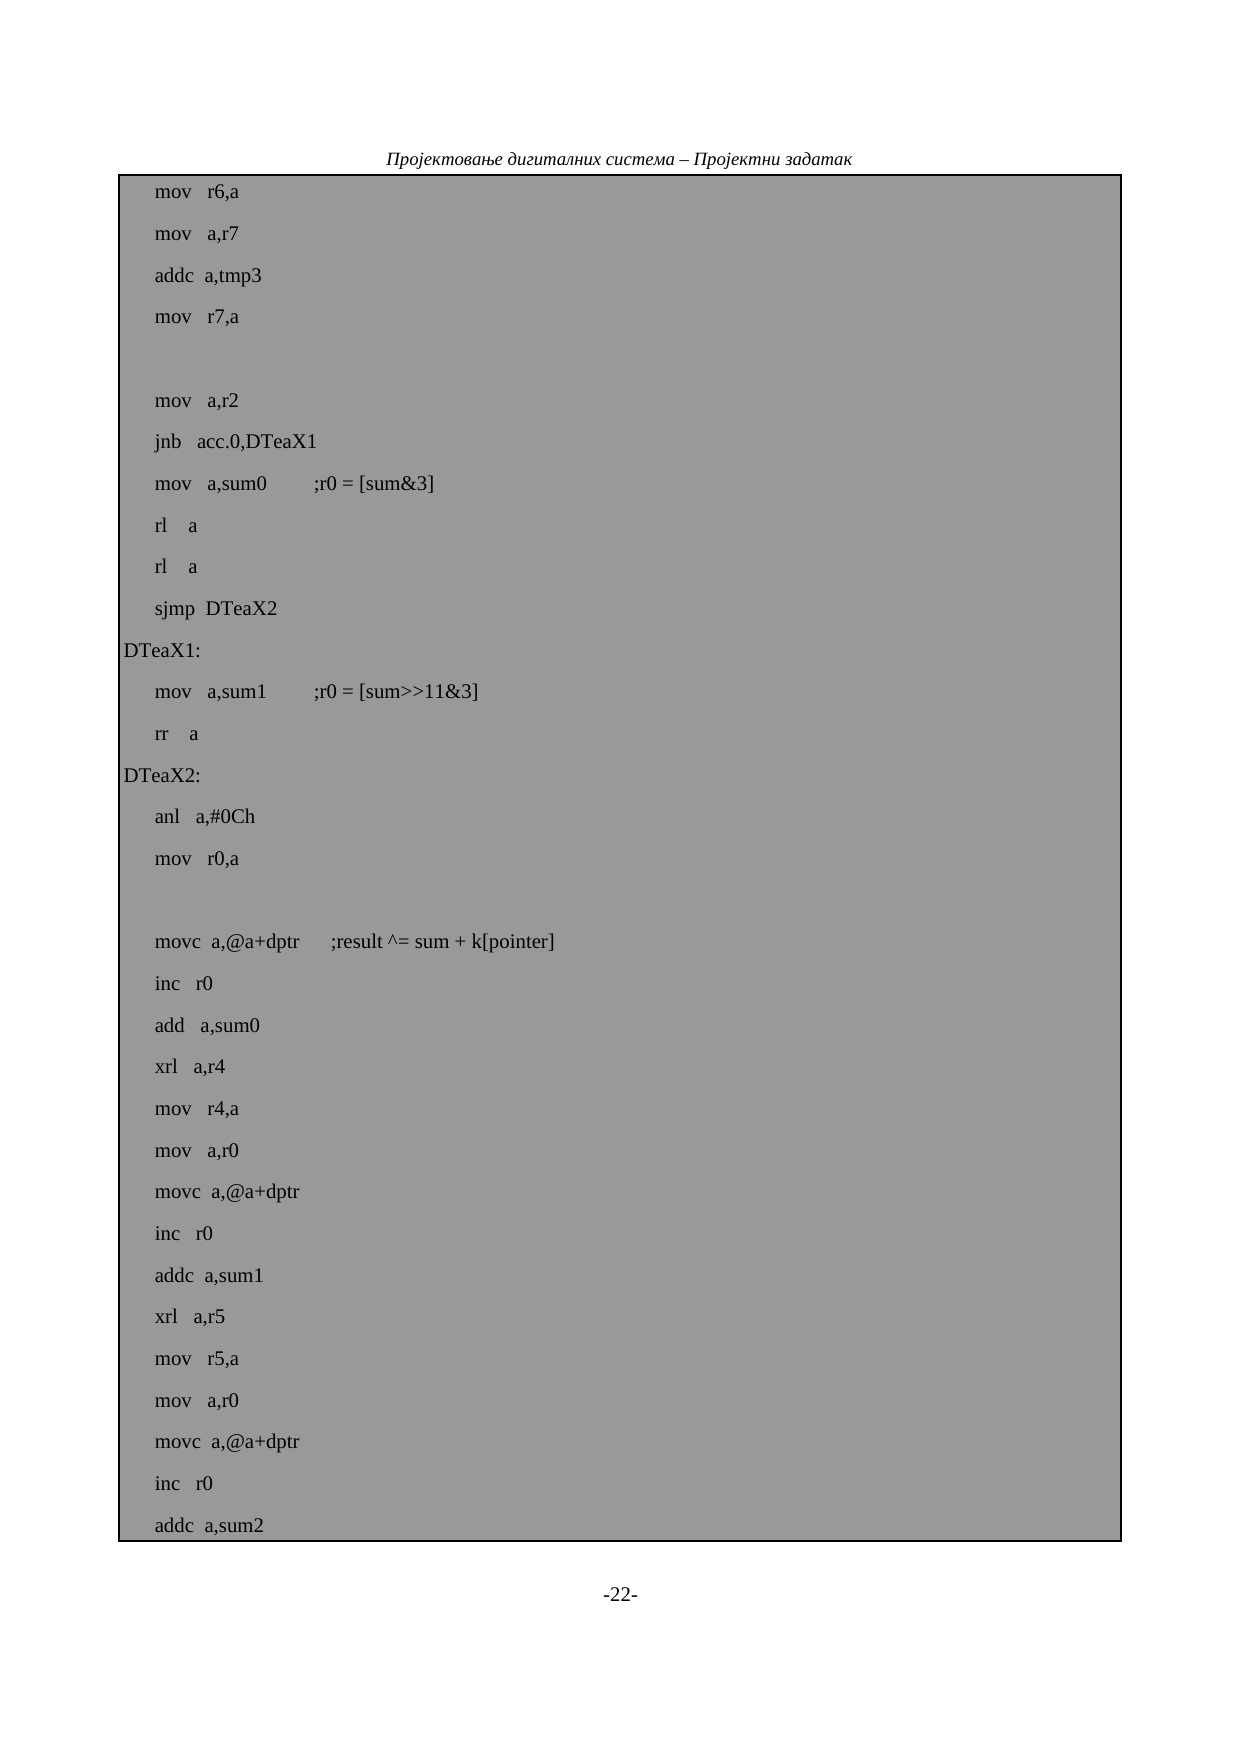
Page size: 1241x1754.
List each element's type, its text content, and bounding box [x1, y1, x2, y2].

text sjmp DTeaX2 [120, 591, 1120, 625]
text inc r0 [120, 966, 1120, 1000]
text mov a,r0 [120, 1133, 1120, 1167]
text mov r7,a [120, 299, 1120, 334]
text rl a [120, 508, 1120, 542]
text mov r6,a [120, 176, 1120, 209]
text xrl a,r5 [120, 1299, 1120, 1334]
text inc r0 [120, 1216, 1120, 1250]
text mov r0,a [120, 841, 1120, 875]
text mov a,sum1 ;r0 = [sum>>11&3] [120, 674, 1120, 709]
text anl a,#0Ch [120, 799, 1120, 834]
text mov r5,a [120, 1341, 1120, 1375]
text movc a,@a+dptr ;result ^= sum + k[pointer] [120, 924, 1120, 959]
text mov a,r2 [120, 383, 1120, 417]
text DTeaX2: [120, 758, 1120, 792]
text mov a,sum0 ;r0 = [sum&3] [120, 466, 1120, 500]
text mov a,r7 [120, 216, 1120, 250]
text inc r0 [120, 1466, 1120, 1500]
text movc a,@a+dptr [120, 1424, 1120, 1459]
text rl a [120, 549, 1120, 584]
text addc a,tmp3 [120, 258, 1120, 292]
text add a,sum0 [120, 1008, 1120, 1042]
text addc a,sum2 [120, 1508, 1120, 1540]
text xrl a,r4 [120, 1049, 1120, 1084]
text mov r4,a [120, 1091, 1120, 1125]
text addc a,sum1 [120, 1258, 1120, 1292]
text DTeaX1: [120, 633, 1120, 667]
text mov a,r0 [120, 1383, 1120, 1417]
text movc a,@a+dptr [120, 1174, 1120, 1209]
text jnb acc.0,DTeaX1 [120, 424, 1120, 459]
text rr a [120, 716, 1120, 750]
